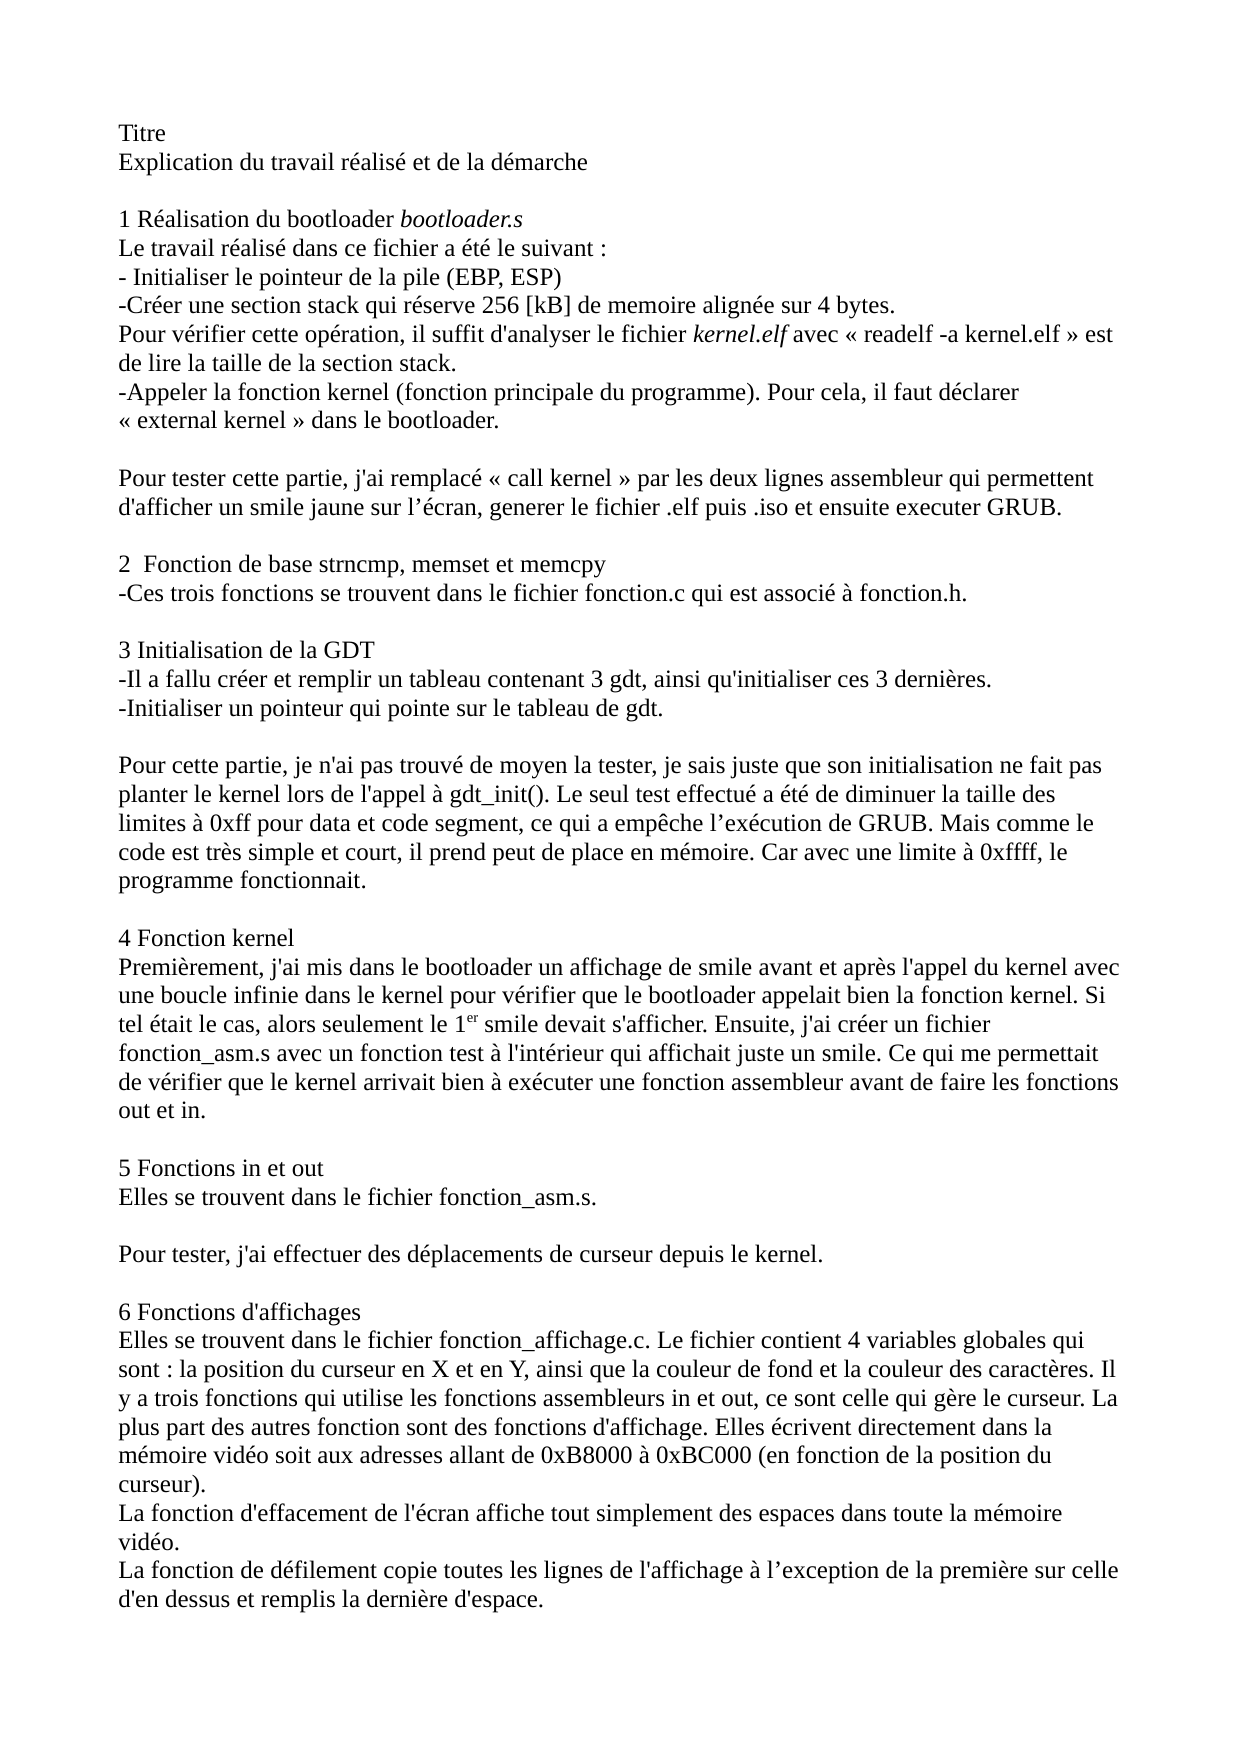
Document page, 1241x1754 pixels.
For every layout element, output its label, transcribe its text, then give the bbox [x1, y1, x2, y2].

text 6 Fonctions d'affichages [118, 1297, 1122, 1326]
text 5 Fonctions in et out [118, 1153, 1122, 1182]
text -Appeler la fonction kernel (fonction principale du programme). Pour cela, il faut déclarer « external kernel » dans le bootloader. [118, 377, 1122, 434]
text Explication du travail réalisé et de la démarche [118, 147, 1122, 176]
text 2 Fonction de base strncmp, memset et memcpy [118, 549, 1122, 578]
text Titre [118, 118, 1122, 147]
text -Créer une section stack qui réserve 256 [kB] de memoire alignée sur 4 bytes. [118, 291, 1122, 319]
text Pour vérifier cette opération, il suffit d'analyser le fichier kernel.elf avec « readelf -a kernel.elf » est de lire la taille de la section stack. [118, 319, 1122, 377]
text Elles se trouvent dans le fichier fonction_asm.s. [118, 1182, 1122, 1211]
text -Initialiser un pointeur qui pointe sur le tableau de gdt. [118, 693, 1122, 722]
text La fonction de défilement copie toutes les lignes de l'affichage à l’exception de la première sur celle d'en dessus et remplis la dernière d'espace. [118, 1556, 1122, 1613]
text Pour tester cette partie, j'ai remplacé « call kernel » par les deux lignes assembleur qui permettent d'afficher un smile jaune sur l’écran, generer le fichier .elf puis .iso et ensuite executer GRUB. [118, 463, 1122, 521]
text -Il a fallu créer et remplir un tableau contenant 3 gdt, ainsi qu'initialiser ces 3 dernières. [118, 664, 1122, 693]
text Premièrement, j'ai mis dans le bootloader un affichage de smile avant et après l'appel du kernel avec une boucle infinie dans le kernel pour vérifier que le bootloader appelait bien la fonction kernel. Si tel était le cas, alors seulement le 1er smile devait s'afficher. Ensuite, j'ai créer un fichier fonction_asm.s avec un fonction test à l'intérieur qui affichait juste un smile. Ce qui me permettait de vérifier que le kernel arrivait bien à exécuter une fonction assembleur avant de faire les fonctions out et in. [118, 952, 1122, 1124]
text La fonction d'effacement de l'écran affiche tout simplement des espaces dans toute la mémoire vidéo. [118, 1498, 1122, 1556]
text Le travail réalisé dans ce fichier a été le suivant : [118, 233, 1122, 262]
text Elles se trouvent dans le fichier fonction_affichage.c. Le fichier contient 4 variables globales qui sont : la position du curseur en X et en Y, ainsi que la couleur de fond et la couleur des caractères. Il y a trois fonctions qui utilise les fonctions assembleurs in et out, ce sont celle qui gère le curseur. La plus part des autres fonction sont des fonctions d'affichage. Elles écrivent directement dans la mémoire vidéo soit aux adresses allant de 0xB8000 à 0xBC000 (en fonction de la position du curseur). [118, 1326, 1122, 1498]
text 4 Fonction kernel [118, 923, 1122, 952]
text 1 Réalisation du bootloader bootloader.s [118, 204, 1122, 233]
text - Initialiser le pointeur de la pile (EBP, ESP) [118, 262, 1122, 291]
text 3 Initialisation de la GDT [118, 636, 1122, 664]
text -Ces trois fonctions se trouvent dans le fichier fonction.c qui est associé à fonction.h. [118, 578, 1122, 607]
text Pour tester, j'ai effectuer des déplacements de curseur depuis le kernel. [118, 1239, 1122, 1268]
text Pour cette partie, je n'ai pas trouvé de moyen la tester, je sais juste que son initialisation ne fait pas planter le kernel lors de l'appel à gdt_init(). Le seul test effectué a été de diminuer la taille des limites à 0xff pour data et code segment, ce qui a empêche l’exécution de GRUB. Mais comme le code est très simple et court, il prend peut de place en mémoire. Car avec une limite à 0xffff, le programme fonctionnait. [118, 751, 1122, 894]
